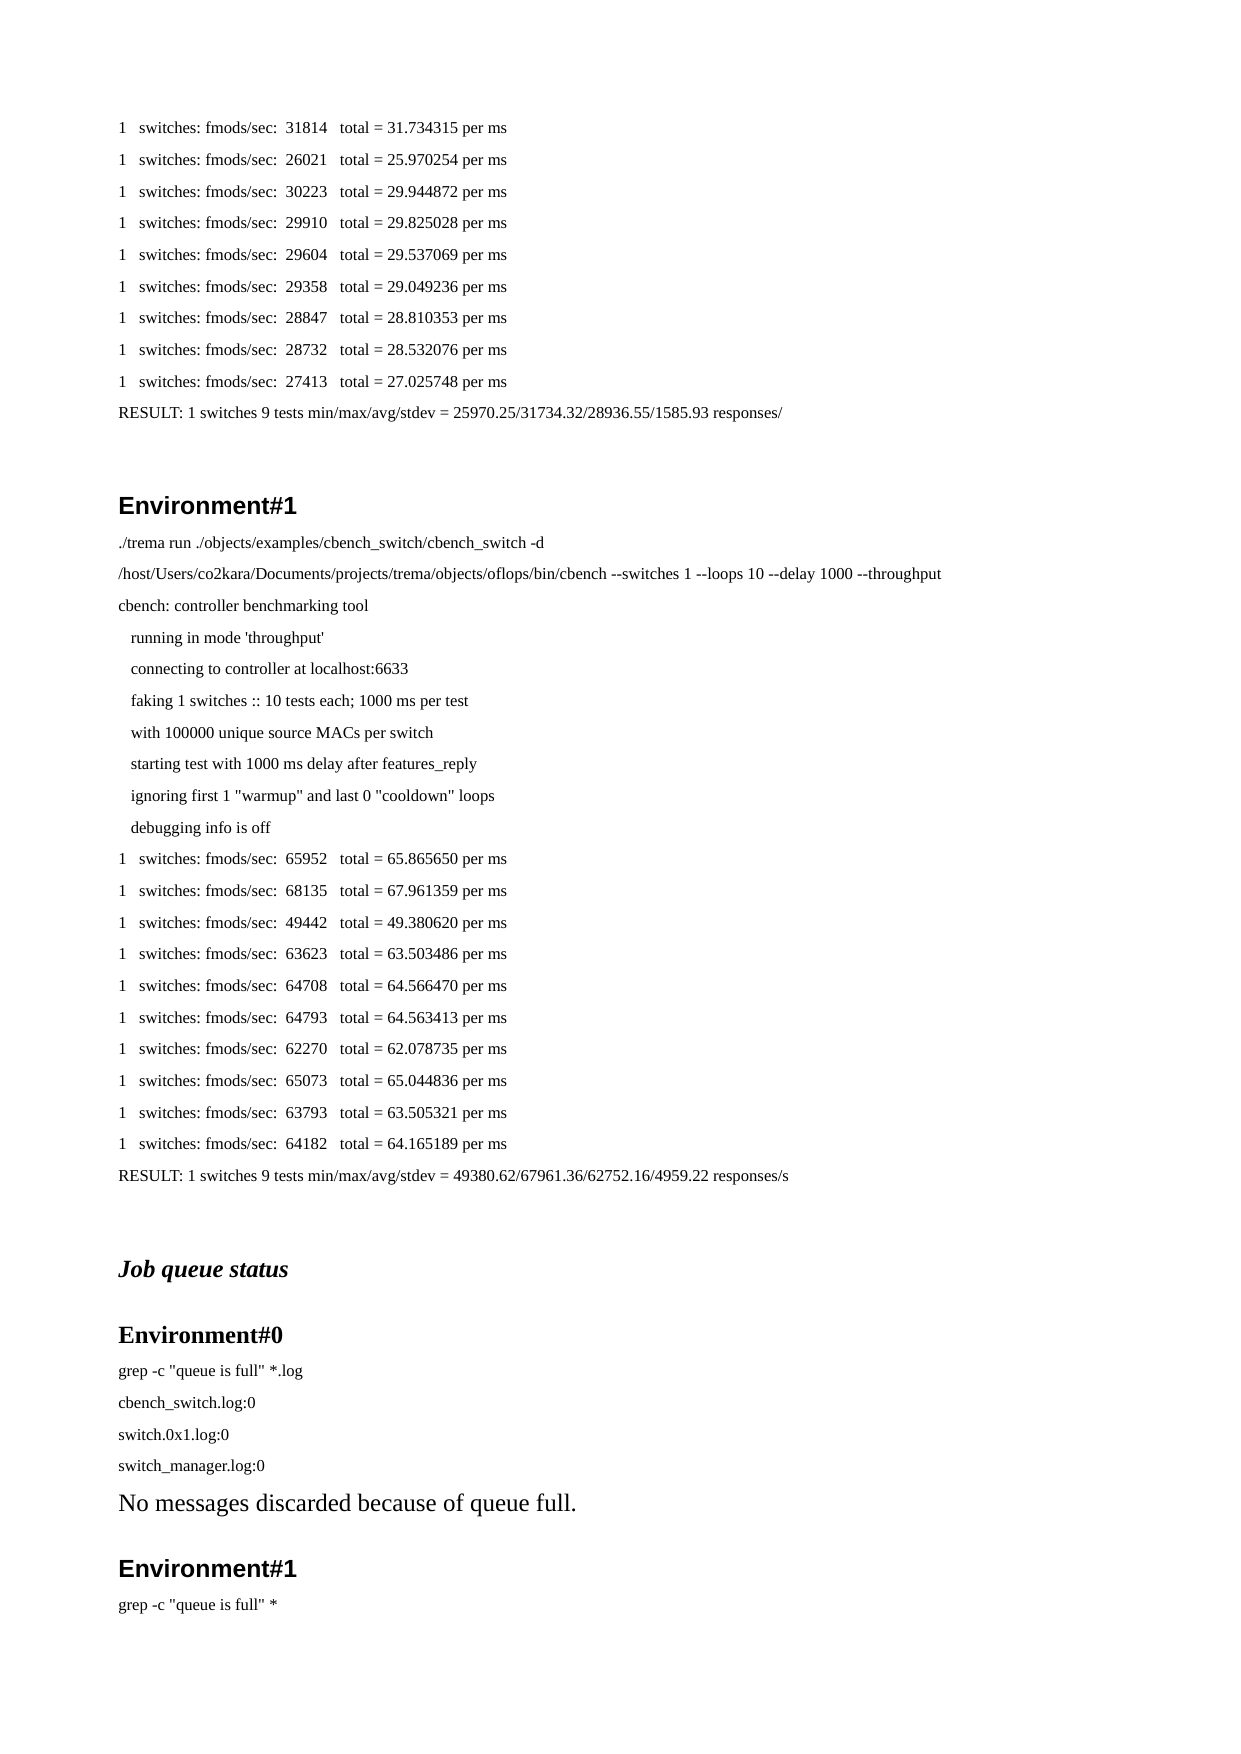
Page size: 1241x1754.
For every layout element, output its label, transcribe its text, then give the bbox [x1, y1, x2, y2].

text switch.0x1.log:0 [118, 1424, 1122, 1444]
text /host/Users/co2kara/Documents/projects/trema/objects/oflops/bin/cbench --switches 1 --loops 10 --delay 1000 --throughput [118, 564, 1122, 583]
text 1 switches: fmods/sec: 30223 total = 29.944872 per ms [118, 181, 1122, 201]
text 1 switches: fmods/sec: 64182 total = 64.165189 per ms [118, 1134, 1122, 1153]
text faking 1 switches :: 10 tests each; 1000 ms per test [118, 691, 1122, 710]
text 1 switches: fmods/sec: 28847 total = 28.810353 per ms [118, 308, 1122, 327]
text 1 switches: fmods/sec: 65073 total = 65.044836 per ms [118, 1071, 1122, 1090]
subtitle Environment#0 [118, 1320, 1122, 1349]
text 1 switches: fmods/sec: 29910 total = 29.825028 per ms [118, 213, 1122, 232]
subtitle Job queue status [118, 1254, 1122, 1283]
text 1 switches: fmods/sec: 62270 total = 62.078735 per ms [118, 1039, 1122, 1058]
text cbench: controller benchmarking tool [118, 596, 1122, 615]
text starting test with 1000 ms delay after features_reply [118, 754, 1122, 773]
text 1 switches: fmods/sec: 49442 total = 49.380620 per ms [118, 912, 1122, 932]
text debugging info is off [118, 817, 1122, 837]
text ./trema run ./objects/examples/cbench_switch/cbench_switch -d [118, 532, 1122, 552]
text 1 switches: fmods/sec: 29358 total = 29.049236 per ms [118, 276, 1122, 296]
text 1 switches: fmods/sec: 63623 total = 63.503486 per ms [118, 944, 1122, 963]
text cbench_switch.log:0 [118, 1393, 1122, 1412]
text 1 switches: fmods/sec: 64708 total = 64.566470 per ms [118, 976, 1122, 995]
subtitle Environment#1 [118, 491, 1122, 520]
subtitle Environment#1 [118, 1554, 1122, 1583]
text No messages discarded because of queue full. [118, 1488, 1122, 1517]
text 1 switches: fmods/sec: 28732 total = 28.532076 per ms [118, 340, 1122, 359]
text grep -c "queue is full" * [118, 1595, 1122, 1614]
text 1 switches: fmods/sec: 65952 total = 65.865650 per ms [118, 849, 1122, 868]
text 1 switches: fmods/sec: 31814 total = 31.734315 per ms [118, 118, 1122, 137]
text RESULT: 1 switches 9 tests min/max/avg/stdev = 25970.25/31734.32/28936.55/1585.93 responses/ [118, 403, 1122, 422]
text connecting to controller at localhost:6633 [118, 659, 1122, 678]
text 1 switches: fmods/sec: 64793 total = 64.563413 per ms [118, 1007, 1122, 1027]
text grep -c "queue is full" *.log [118, 1361, 1122, 1380]
text 1 switches: fmods/sec: 29604 total = 29.537069 per ms [118, 245, 1122, 264]
text with 100000 unique source MACs per switch [118, 722, 1122, 742]
text 1 switches: fmods/sec: 26021 total = 25.970254 per ms [118, 150, 1122, 169]
text ignoring first 1 "warmup" and last 0 "cooldown" loops [118, 786, 1122, 805]
text switch_manager.log:0 [118, 1456, 1122, 1475]
text 1 switches: fmods/sec: 68135 total = 67.961359 per ms [118, 881, 1122, 900]
text RESULT: 1 switches 9 tests min/max/avg/stdev = 49380.62/67961.36/62752.16/4959.22 responses/s [118, 1166, 1122, 1185]
text 1 switches: fmods/sec: 27413 total = 27.025748 per ms [118, 371, 1122, 391]
text running in mode 'throughput' [118, 627, 1122, 647]
text 1 switches: fmods/sec: 63793 total = 63.505321 per ms [118, 1102, 1122, 1122]
